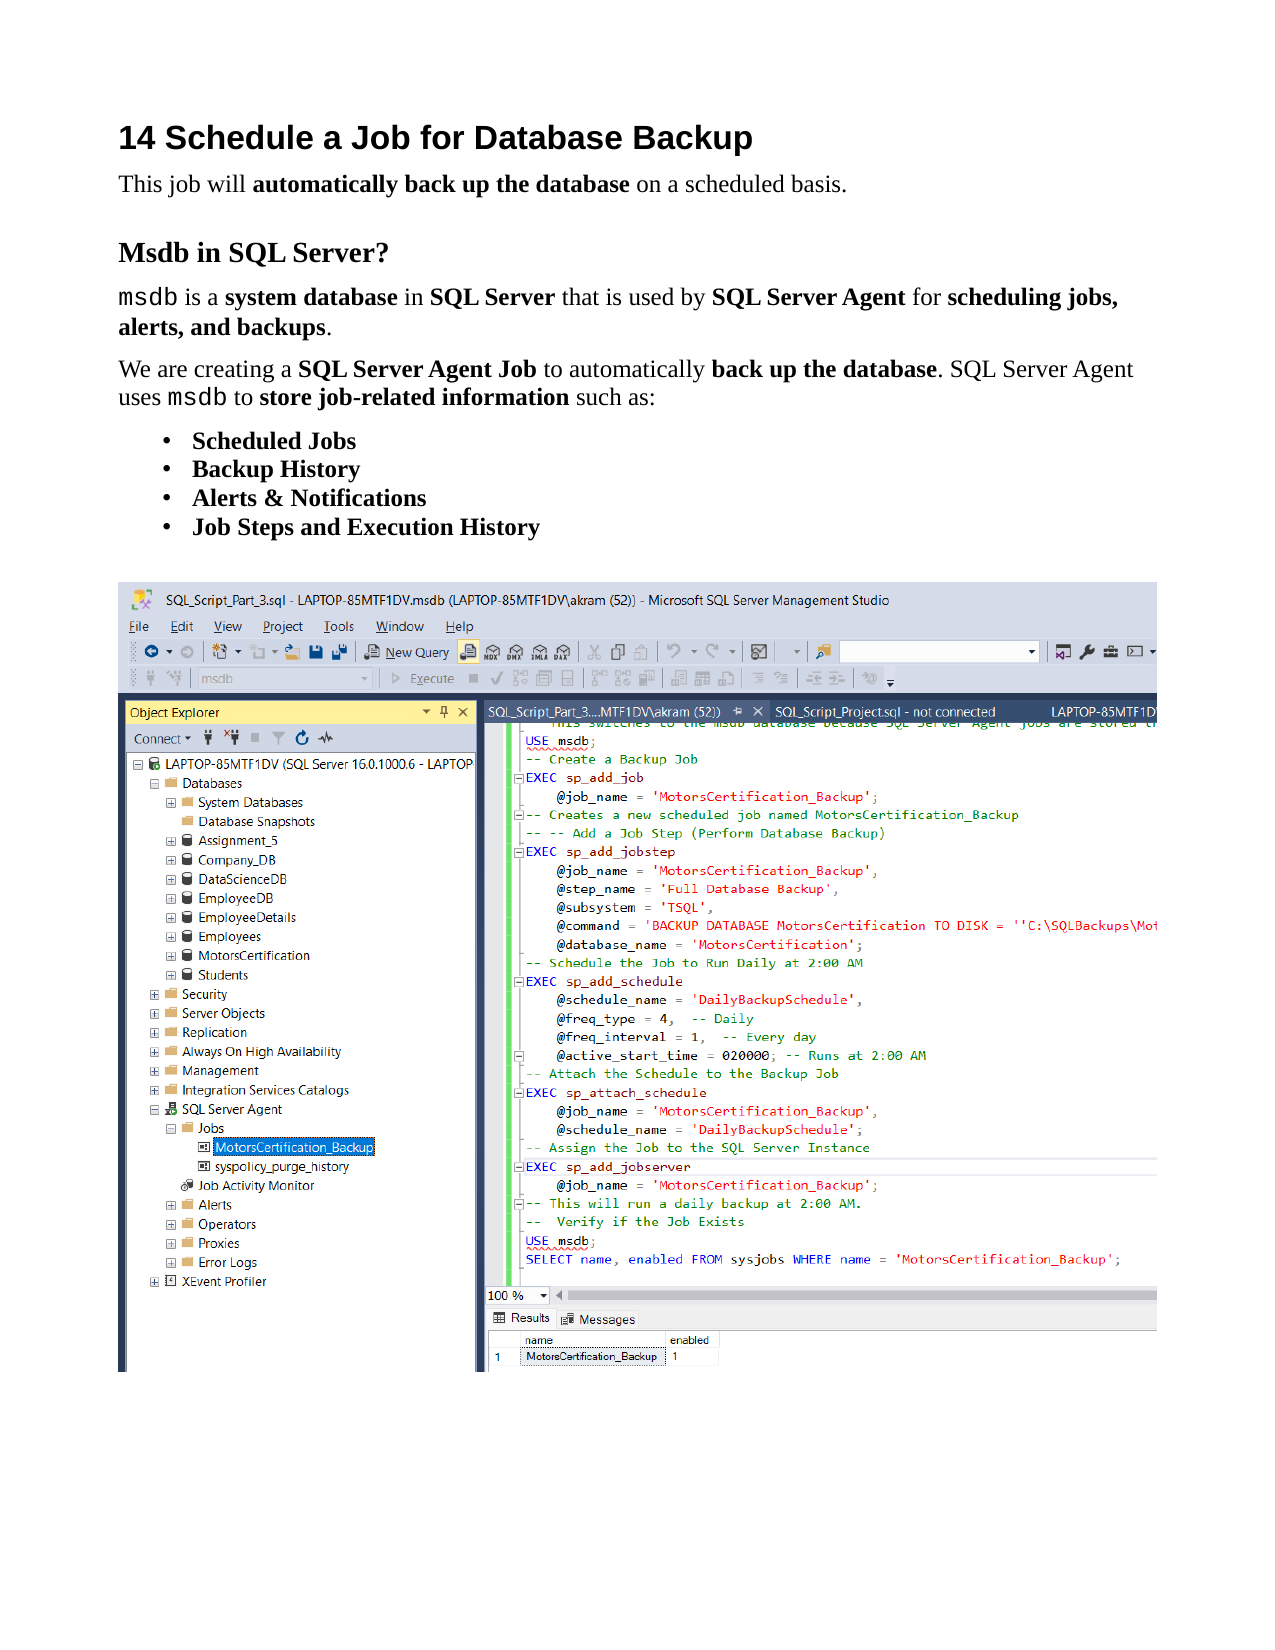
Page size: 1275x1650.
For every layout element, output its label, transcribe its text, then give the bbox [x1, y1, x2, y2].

text We are creating a SQL Server Agent Job to automatically back up the database. SQL Server Agent uses msdb to store job-related information such as: [118, 354, 1157, 413]
list Scheduled Jobs [162, 426, 1157, 454]
text msdb is a system database in SQL Server that is used by SQL Server Agent for scheduling jobs, alerts, and backups. [118, 282, 1157, 341]
list Job Steps and Execution History [162, 512, 1157, 541]
picture [118, 582, 1157, 1372]
list Backup History [162, 454, 1157, 483]
text This job will automatically back up the database on a scheduled basis. [118, 169, 1157, 198]
subtitle 14 Schedule a Job for Database Backup [118, 118, 1157, 157]
subtitle Msdb in SQL Server? [118, 236, 1157, 269]
list Alerts & Notifications [162, 483, 1157, 512]
